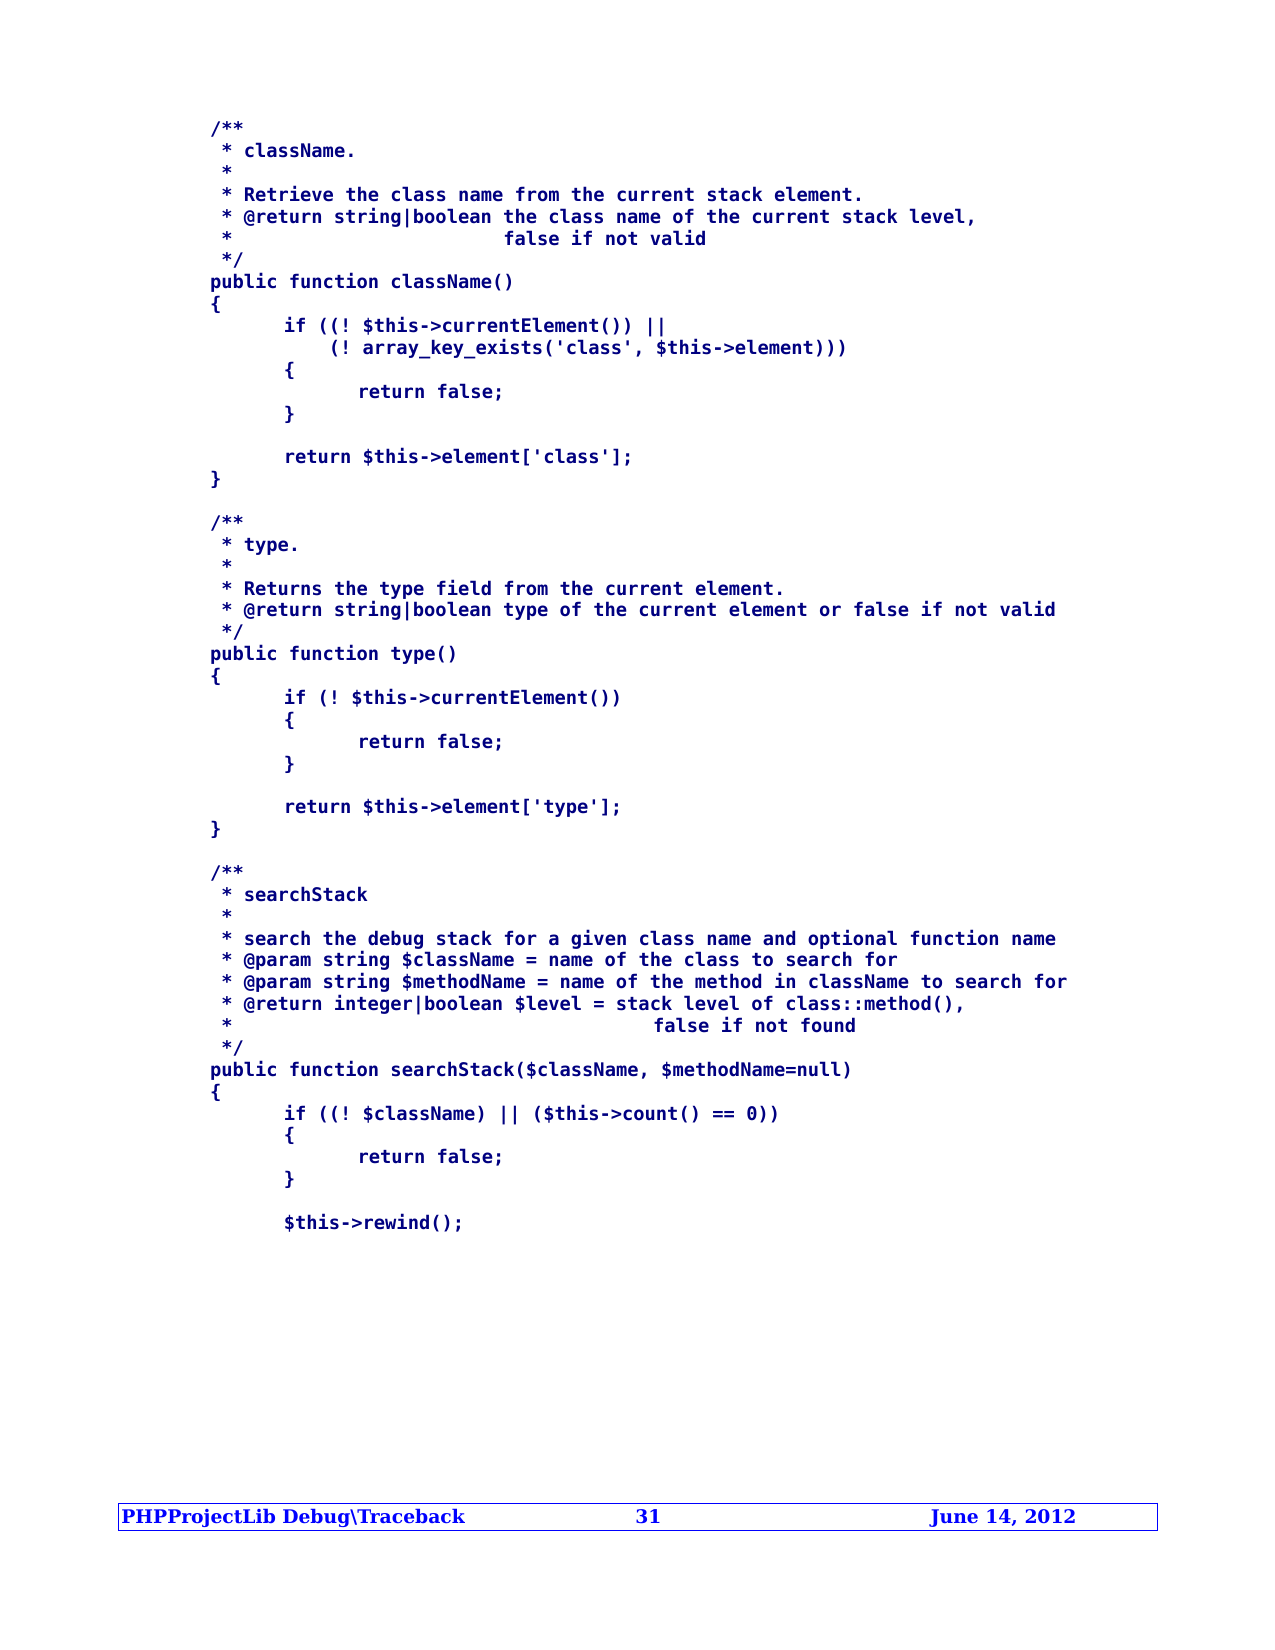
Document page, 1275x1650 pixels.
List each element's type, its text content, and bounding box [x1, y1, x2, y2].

list public function type() [136, 643, 1157, 665]
list $this->rewind(); [136, 1212, 1157, 1234]
list * Returns the type field from the current element. [136, 577, 1157, 599]
list * Retrieve the class name from the current stack element. [136, 184, 1157, 206]
list * @return string|boolean type of the current element or false if not valid [136, 599, 1157, 621]
list * false if not valid [136, 227, 1157, 249]
list * search the debug stack for a given class name and optional function name [136, 927, 1157, 949]
list */ [136, 621, 1157, 643]
list * false if not found [136, 1015, 1157, 1037]
list * searchStack [136, 884, 1157, 906]
list { [136, 359, 1157, 381]
list return false; [136, 1146, 1157, 1168]
list public function searchStack($className, $methodName=null) [136, 1059, 1157, 1081]
list * [136, 162, 1157, 184]
list } [136, 1168, 1157, 1190]
list /** [136, 118, 1157, 140]
list * @param string $className = name of the class to search for [136, 949, 1157, 971]
list { [136, 709, 1157, 731]
list { [136, 665, 1157, 687]
list } [136, 818, 1157, 840]
list */ [136, 249, 1157, 271]
list * type. [136, 534, 1157, 556]
list * @return integer|boolean $level = stack level of class::method(), [136, 993, 1157, 1015]
list } [136, 402, 1157, 424]
list return $this->element['type']; [136, 796, 1157, 818]
list * [136, 906, 1157, 927]
list { [136, 293, 1157, 315]
list if ((! $className) || ($this->count() == 0)) [136, 1102, 1157, 1124]
list { [136, 1124, 1157, 1146]
list */ [136, 1037, 1157, 1059]
list * className. [136, 140, 1157, 162]
list } [136, 752, 1157, 774]
list * @return string|boolean the class name of the current stack level, [136, 206, 1157, 227]
list public function className() [136, 271, 1157, 293]
list /** [136, 512, 1157, 534]
list return false; [136, 381, 1157, 402]
list } [136, 468, 1157, 490]
list * [136, 556, 1157, 577]
list if (! $this->currentElement()) [136, 687, 1157, 709]
list /** [136, 862, 1157, 884]
list return $this->element['class']; [136, 446, 1157, 468]
list { [136, 1081, 1157, 1102]
list if ((! $this->currentElement()) || [136, 315, 1157, 337]
list (! array_key_exists('class', $this->element))) [136, 337, 1157, 359]
list * @param string $methodName = name of the method in className to search for [136, 971, 1157, 993]
list return false; [136, 731, 1157, 752]
